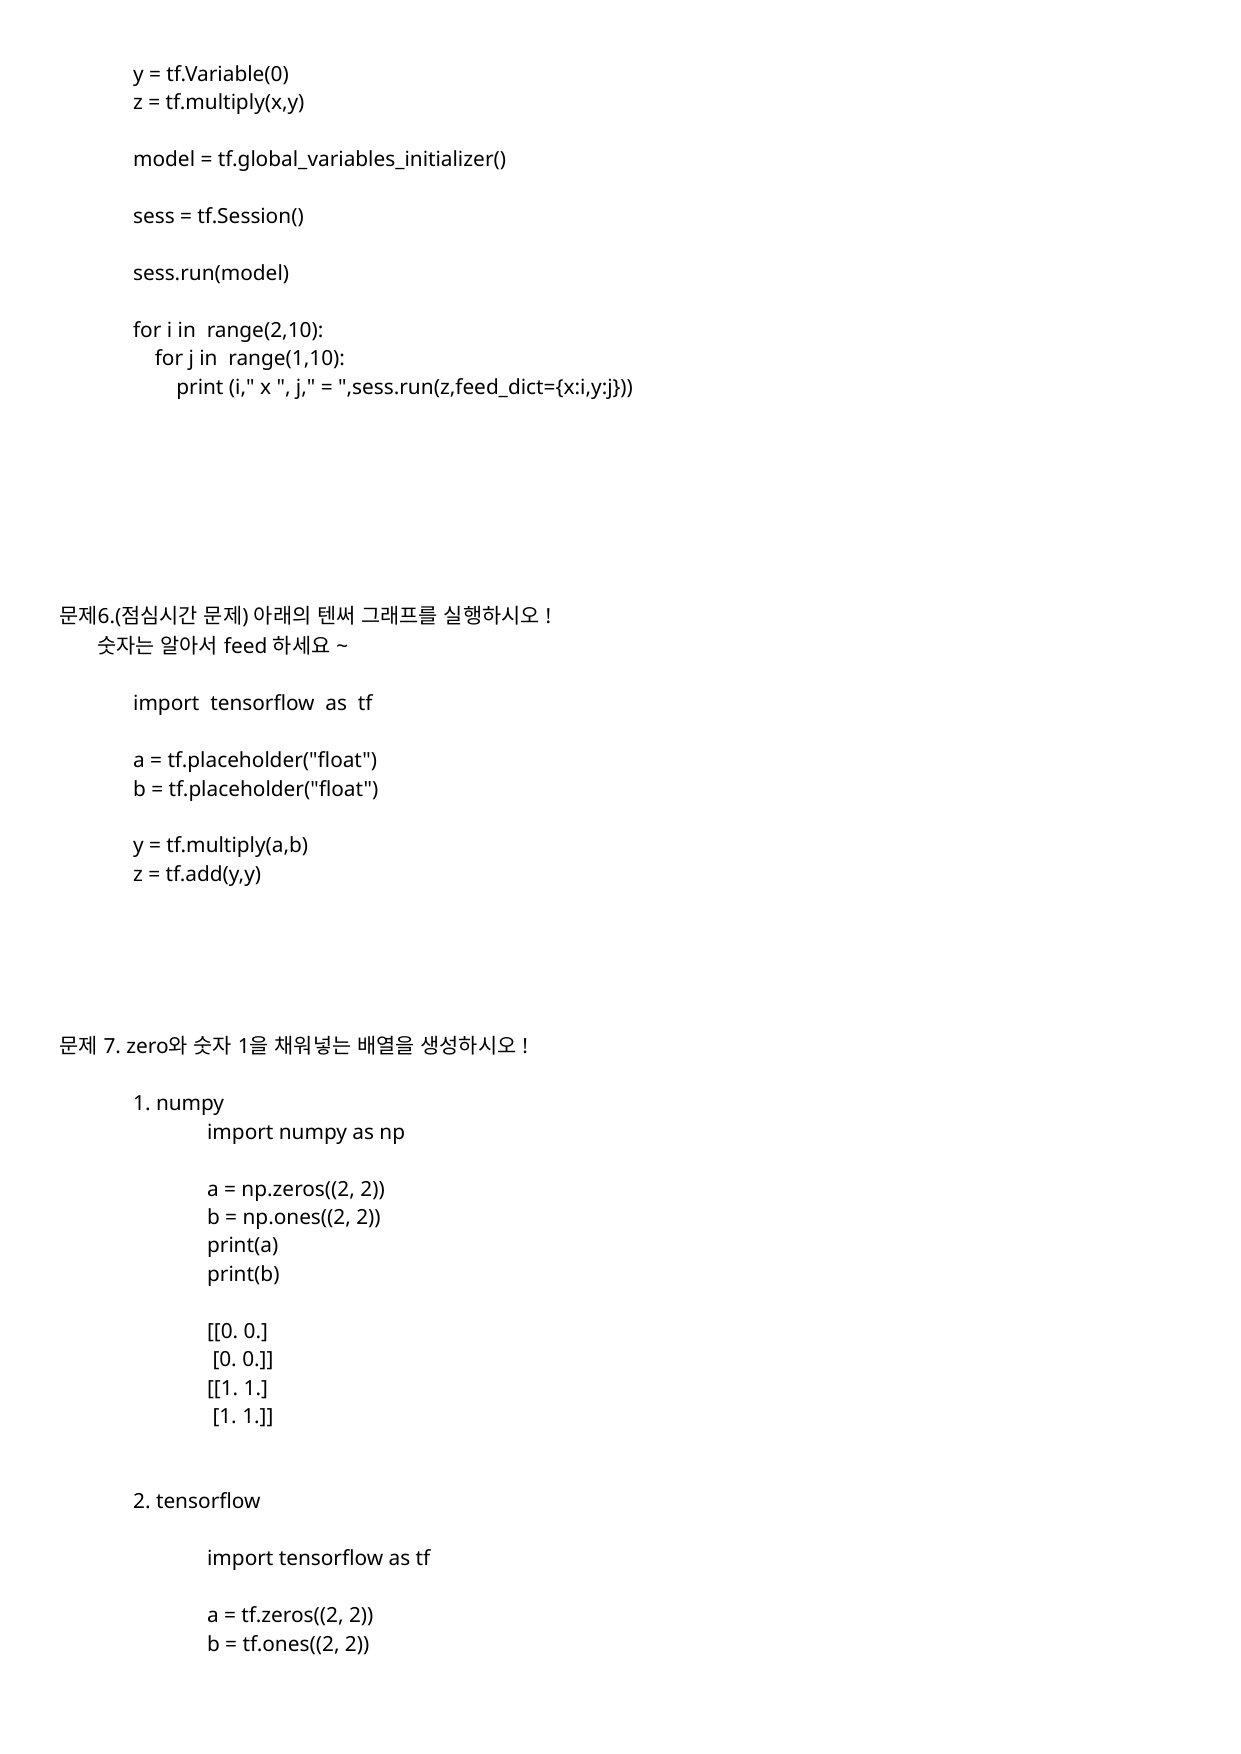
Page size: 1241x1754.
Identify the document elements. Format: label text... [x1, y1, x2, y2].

text a = tf.placeholder("float") [59, 745, 1181, 774]
text y = tf.multiply(a,b) [59, 831, 1181, 859]
text [[0. 0.] [59, 1316, 1181, 1344]
text a = tf.zeros((2, 2)) [59, 1600, 1181, 1629]
text 숫자는 알아서 feed 하세요 ~ [59, 630, 1181, 660]
text import numpy as np [59, 1117, 1181, 1145]
text model = tf.global_variables_initializer() [59, 144, 1181, 173]
text z = tf.multiply(x,y) [59, 87, 1181, 116]
text 문제6.(점심시간 문제) 아래의 텐써 그래프를 실행하시오 ! [59, 599, 1181, 630]
text print(b) [59, 1259, 1181, 1287]
text [[1. 1.] [59, 1373, 1181, 1401]
text import tensorflow as tf [59, 688, 1181, 717]
text for j in range(1,10): [59, 343, 1181, 372]
text print (i," x ", j," = ",sess.run(z,feed_dict={x:i,y:j})) [59, 372, 1181, 400]
text sess = tf.Session() [59, 201, 1181, 230]
text b = tf.placeholder("float") [59, 774, 1181, 802]
text z = tf.add(y,y) [59, 859, 1181, 887]
text b = tf.ones((2, 2)) [59, 1629, 1181, 1657]
text print(a) [59, 1231, 1181, 1259]
text for i in range(2,10): [59, 315, 1181, 343]
text [0. 0.]] [59, 1344, 1181, 1373]
text 문제 7. zero와 숫자 1을 채워넣는 배열을 생성하시오 ! [59, 1030, 1181, 1060]
text a = np.zeros((2, 2)) [59, 1174, 1181, 1202]
text b = np.ones((2, 2)) [59, 1202, 1181, 1231]
text import tensorflow as tf [59, 1543, 1181, 1572]
text 2. tensorflow [59, 1487, 1181, 1515]
text y = tf.Variable(0) [59, 59, 1181, 87]
text 1. numpy [59, 1088, 1181, 1117]
text [1. 1.]] [59, 1401, 1181, 1430]
text sess.run(model) [59, 258, 1181, 287]
